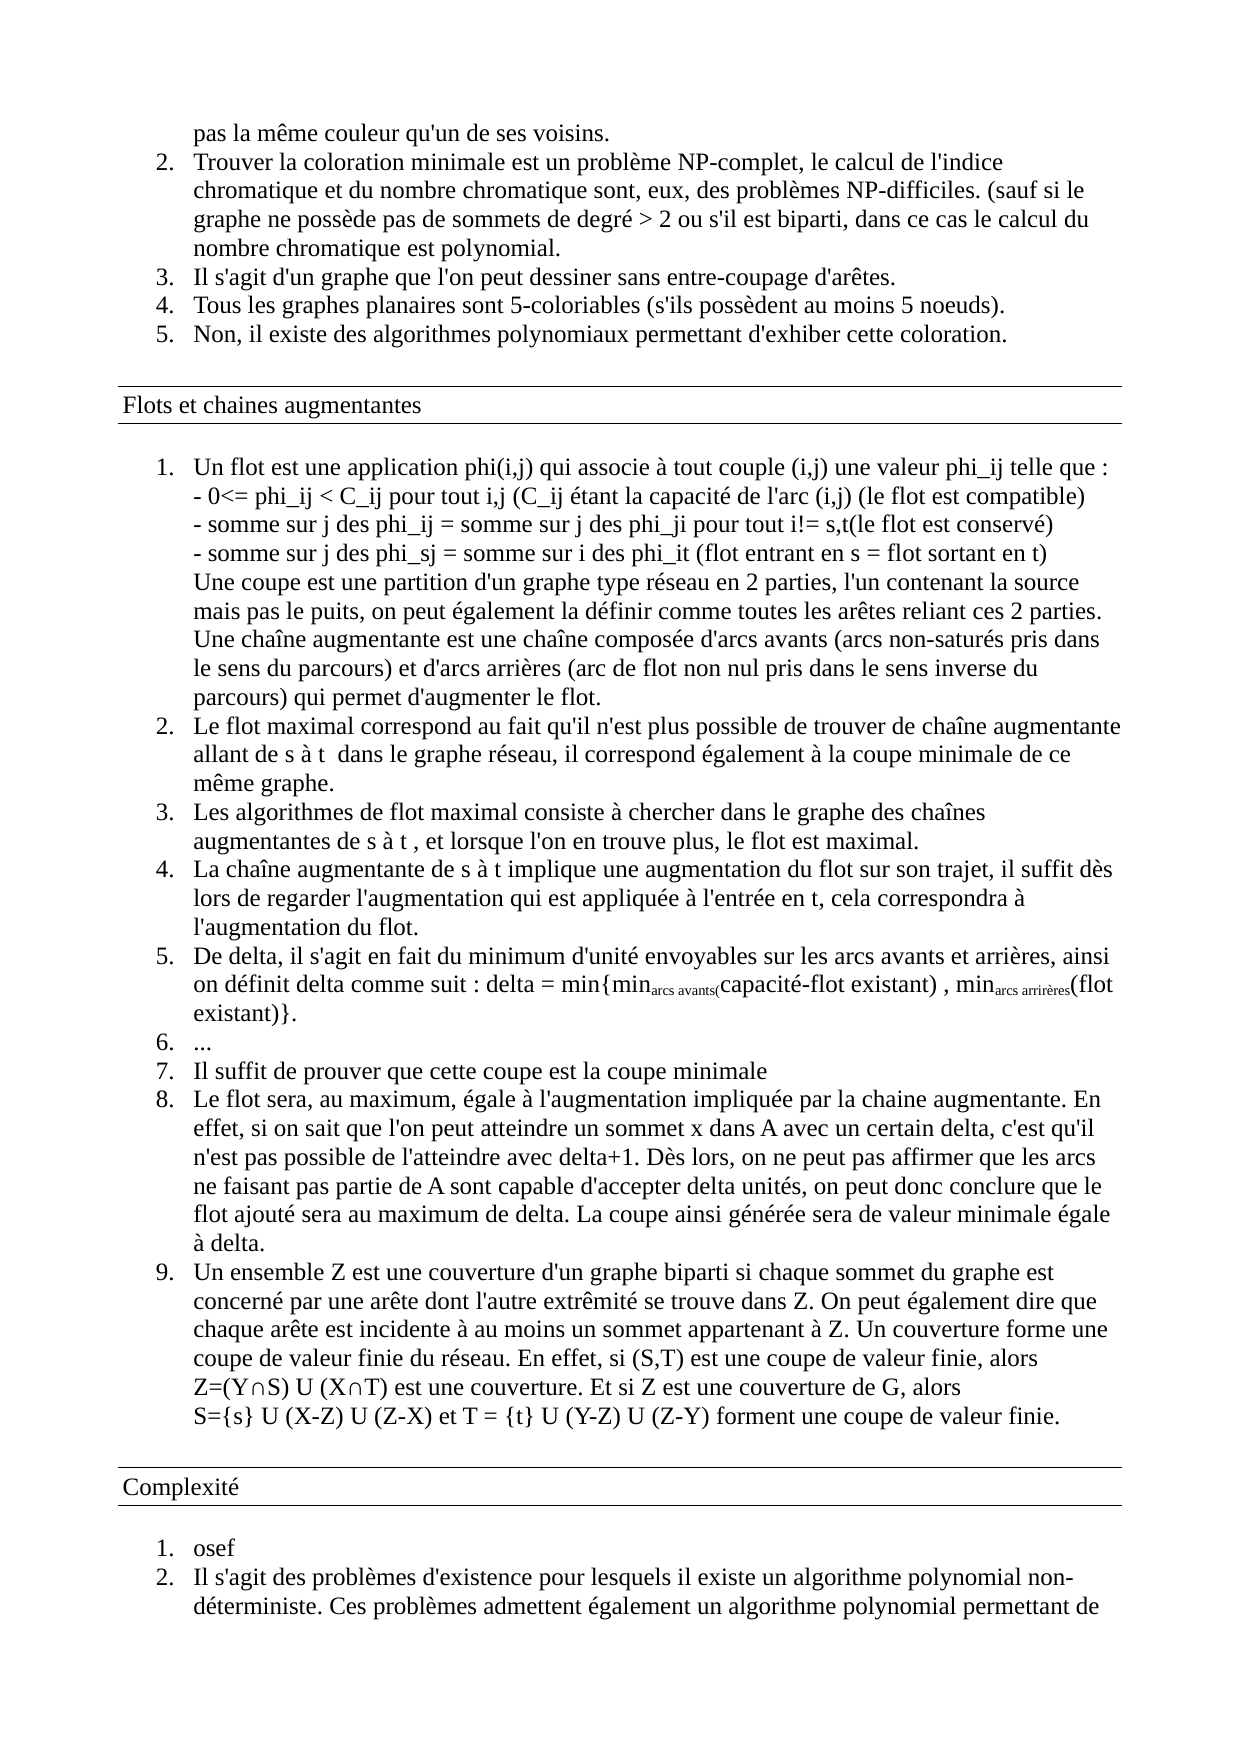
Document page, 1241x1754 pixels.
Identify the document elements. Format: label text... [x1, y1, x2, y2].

list Il s'agit d'un graphe que l'on peut dessiner sans entre-coupage d'arêtes. [156, 262, 1122, 291]
list pas la même couleur qu'un de ses voisins. [156, 118, 1122, 147]
list Trouver la coloration minimale est un problème NP-complet, le calcul de l'indice chromatique et du nombre chromatique sont, eux, des problèmes NP-difficiles. (sauf si le graphe ne possède pas de sommets de degré > 2 ou s'il est biparti, dans ce cas le calcul du nombre chromatique est polynomial. [156, 147, 1122, 262]
list De delta, il s'agit en fait du minimum d'unité envoyables sur les arcs avants et arrières, ainsi on définit delta comme suit : delta = min{minarcs avants(capacité-flot existant) , minarcs arrirères(flot existant)}. [156, 941, 1122, 1027]
list Les algorithmes de flot maximal consiste à chercher dans le graphe des chaînes augmentantes de s à t , et lorsque l'on en trouve plus, le flot est maximal. [156, 797, 1122, 854]
list S={s} U (X-Z) U (Z-X) et T = {t} U (Y-Z) U (Z-Y) forment une coupe de valeur finie. [156, 1401, 1122, 1429]
list Il s'agit des problèmes d'existence pour lesquels il existe un algorithme polynomial non-déterministe. Ces problèmes admettent également un algorithme polynomial permettant de [156, 1562, 1122, 1620]
list Une coupe est une partition d'un graphe type réseau en 2 parties, l'un contenant la source mais pas le puits, on peut également la définir comme toutes les arêtes reliant ces 2 parties. [156, 567, 1122, 624]
list Non, il existe des algorithmes polynomiaux permettant d'exhiber cette coloration. [156, 319, 1122, 348]
list ... [156, 1027, 1122, 1056]
list Le flot sera, au maximum, égale à l'augmentation impliquée par la chaine augmentante. En effet, si on sait que l'on peut atteindre un sommet x dans A avec un certain delta, c'est qu'il n'est pas possible de l'atteindre avec delta+1. Dès lors, on ne peut pas affirmer que les arcs ne faisant pas partie de A sont capable d'accepter delta unités, on peut donc conclure que le flot ajouté sera au maximum de delta. La coupe ainsi générée sera de valeur minimale égale à delta. [156, 1084, 1122, 1257]
list Z=(Y∩S) U (X∩T) est une couverture. Et si Z est une couverture de G, alors [156, 1372, 1122, 1401]
list La chaîne augmentante de s à t implique une augmentation du flot sur son trajet, il suffit dès lors de regarder l'augmentation qui est appliquée à l'entrée en t, cela correspondra à l'augmentation du flot. [156, 854, 1122, 941]
list Un flot est une application phi(i,j) qui associe à tout couple (i,j) une valeur phi_ij telle que : [156, 452, 1122, 481]
list Une chaîne augmentante est une chaîne composée d'arcs avants (arcs non-saturés pris dans le sens du parcours) et d'arcs arrières (arc de flot non nul pris dans le sens inverse du parcours) qui permet d'augmenter le flot. [156, 624, 1122, 711]
list osef [156, 1533, 1122, 1562]
list Le flot maximal correspond au fait qu'il n'est plus possible de trouver de chaîne augmentante allant de s à t dans le graphe réseau, il correspond également à la coupe minimale de ce même graphe. [156, 711, 1122, 797]
list Il suffit de prouver que cette coupe est la coupe minimale [156, 1056, 1122, 1084]
text Flots et chaines augmentantes [118, 387, 1122, 423]
list - 0<= phi_ij < C_ij pour tout i,j (C_ij étant la capacité de l'arc (i,j) (le flot est compatible) [156, 481, 1122, 509]
list Un ensemble Z est une couverture d'un graphe biparti si chaque sommet du graphe est concerné par une arête dont l'autre extrêmité se trouve dans Z. On peut également dire que chaque arête est incidente à au moins un sommet appartenant à Z. Un couverture forme une coupe de valeur finie du réseau. En effet, si (S,T) est une coupe de valeur finie, alors [156, 1257, 1122, 1372]
list - somme sur j des phi_sj = somme sur i des phi_it (flot entrant en s = flot sortant en t) [156, 538, 1122, 567]
text Complexité [118, 1468, 1122, 1505]
list - somme sur j des phi_ij = somme sur j des phi_ji pour tout i!= s,t(le flot est conservé) [156, 509, 1122, 538]
list Tous les graphes planaires sont 5-coloriables (s'ils possèdent au moins 5 noeuds). [156, 291, 1122, 319]
